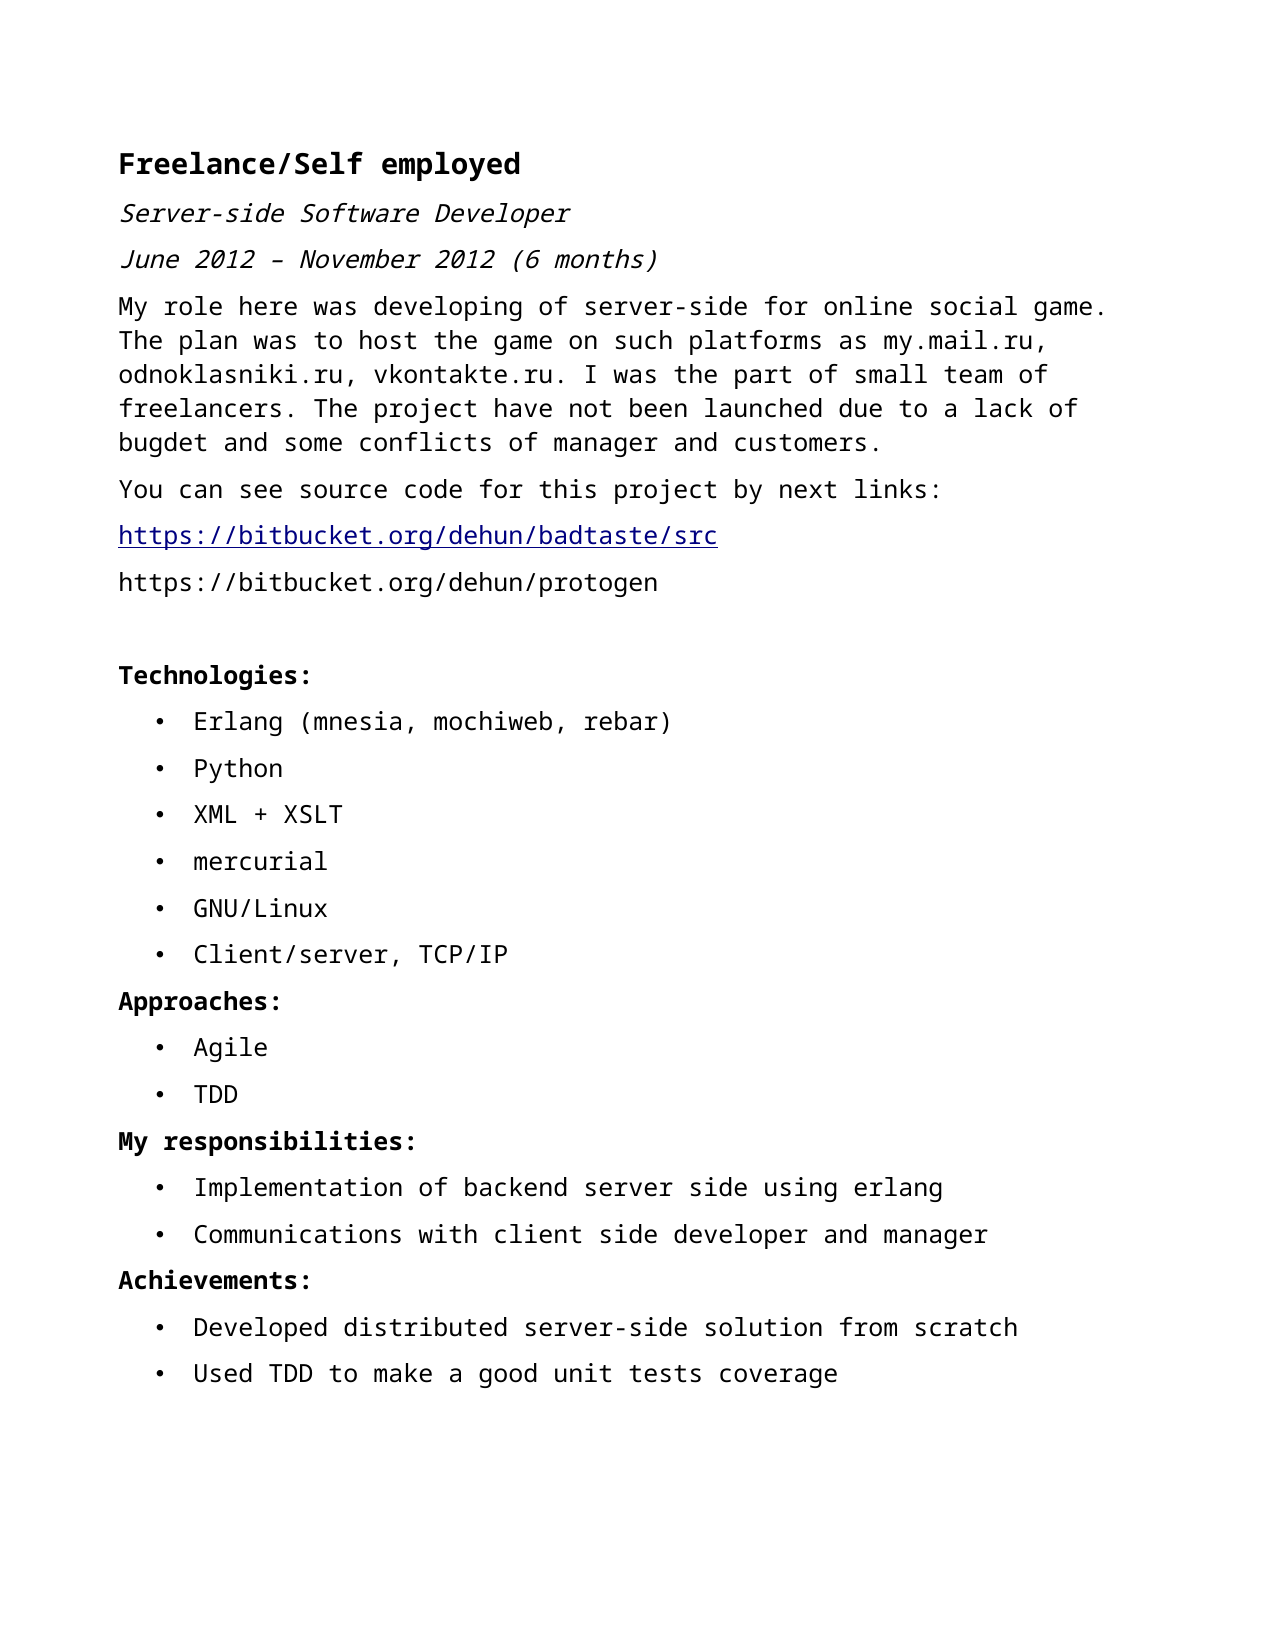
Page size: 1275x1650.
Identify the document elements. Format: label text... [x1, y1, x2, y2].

list mercurial [156, 844, 1157, 878]
text You can see source code for this project by next links: [118, 471, 1157, 505]
list XML + XSLT [156, 797, 1157, 831]
text My responsibilities: [118, 1123, 1157, 1157]
text Server-side Software Developer [118, 195, 1157, 229]
list TDD [156, 1077, 1157, 1111]
list GNU/Linux [156, 890, 1157, 924]
list Communications with client side developer and manager [156, 1216, 1157, 1250]
text Approaches: [118, 983, 1157, 1017]
list Developed distributed server-side solution from scratch [156, 1309, 1157, 1343]
list Used TDD to make a good unit tests coverage [156, 1356, 1157, 1390]
text https://bitbucket.org/dehun/badtaste/src [118, 518, 1157, 552]
list Implementation of backend server side using erlang [156, 1170, 1157, 1204]
text Achievements: [118, 1263, 1157, 1297]
list Client/server, TCP/IP [156, 937, 1157, 971]
list Python [156, 751, 1157, 785]
text https://bitbucket.org/dehun/protogen [118, 564, 1157, 598]
subtitle Freelance/Self employed [118, 143, 1157, 183]
text My role here was developing of server-side for online social game. The plan was to host the game on such platforms as my.mail.ru, odnoklasniki.ru, vkontakte.ru. I was the part of small team of freelancers. The project have not been launched due to a lack of bugdet and some conflicts of manager and customers. [118, 288, 1157, 459]
text June 2012 – November 2012 (6 months) [118, 242, 1157, 276]
list Agile [156, 1030, 1157, 1064]
text Technologies: [118, 657, 1157, 692]
list Erlang (mnesia, mochiweb, rebar) [156, 704, 1157, 738]
